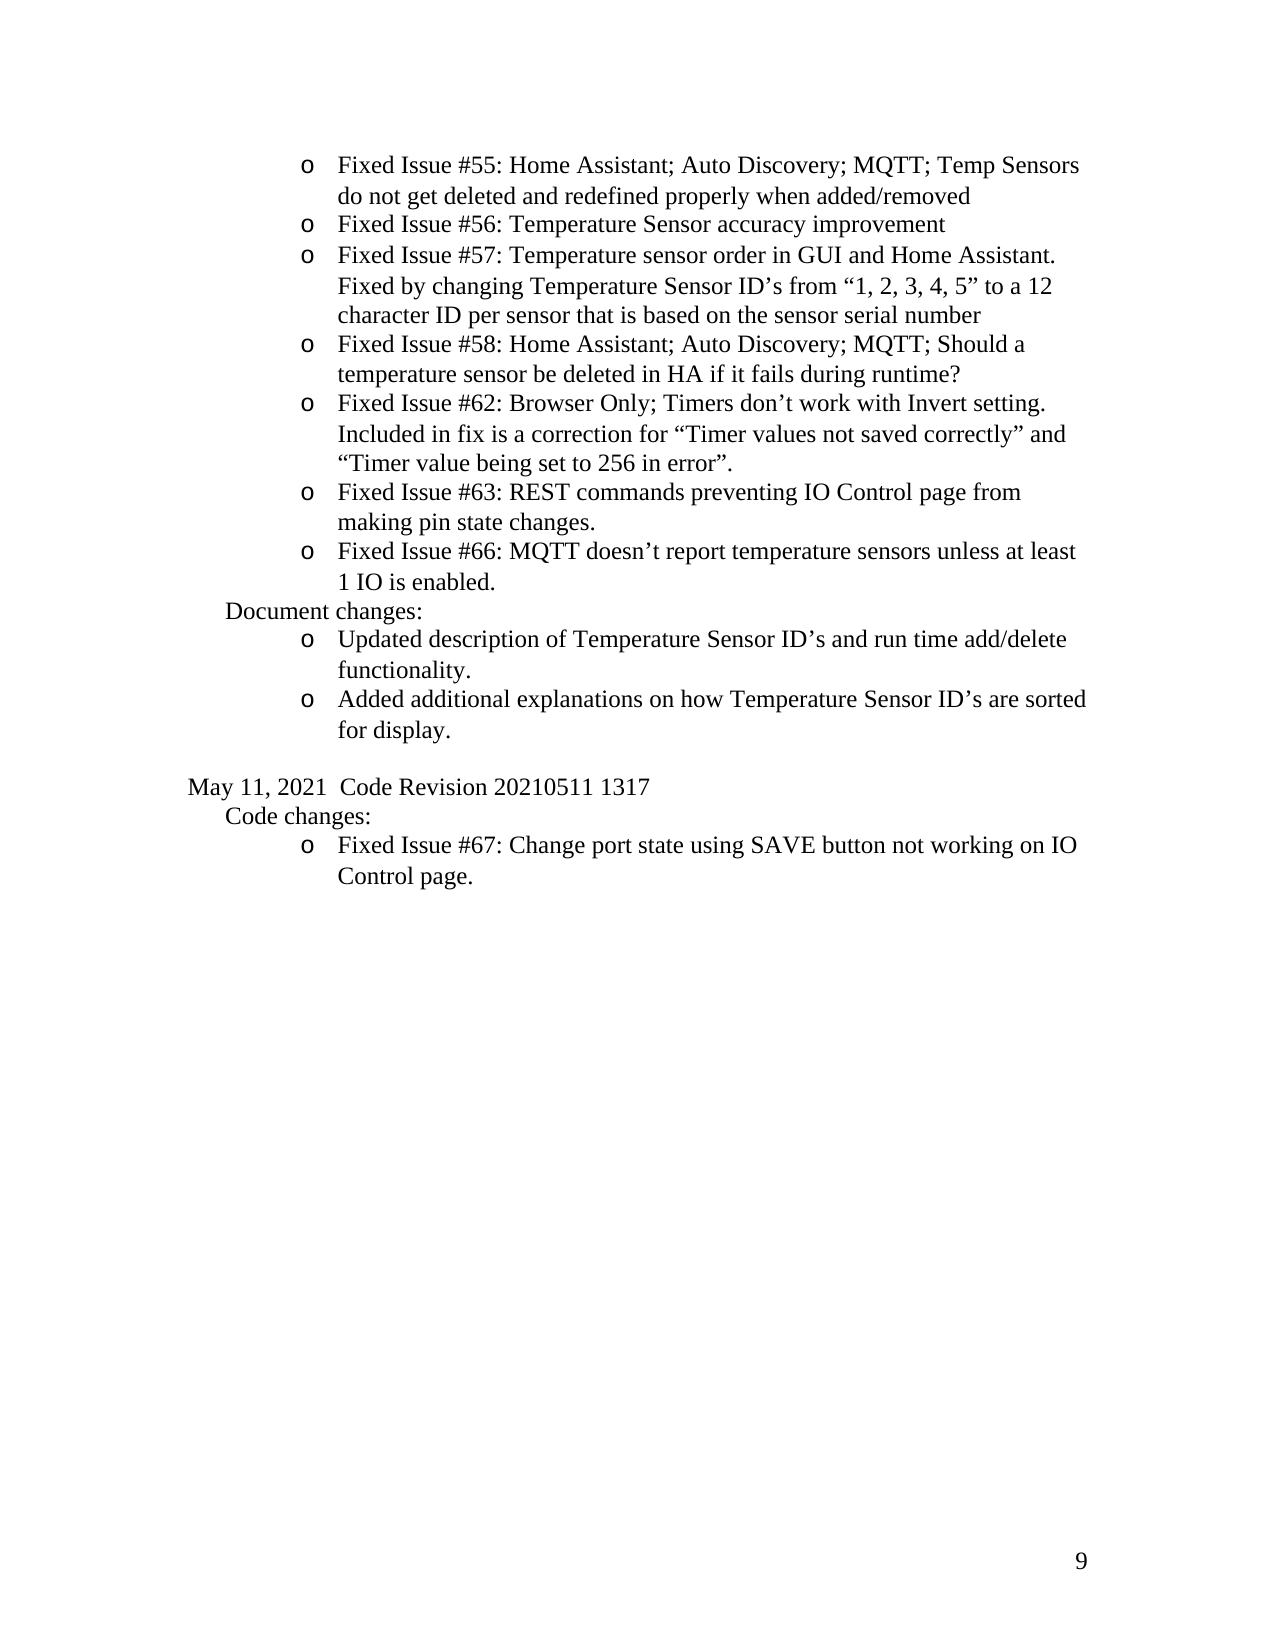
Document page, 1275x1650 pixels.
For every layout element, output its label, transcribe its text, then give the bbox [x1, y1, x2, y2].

list Fixed Issue #55: Home Assistant; Auto Discovery; MQTT; Temp Sensors do not get deleted and redefined properly when added/removed [300, 150, 1087, 209]
list Fixed Issue #58: Home Assistant; Auto Discovery; MQTT; Should a temperature sensor be deleted in HA if it fails during runtime? [300, 329, 1087, 388]
list Fixed Issue #67: Change port state using SAVE button not working on IO Control page. [300, 830, 1087, 889]
list Fixed Issue #57: Temperature sensor order in GUI and Home Assistant. Fixed by changing Temperature Sensor ID’s from “1, 2, 3, 4, 5” to a 12 character ID per sensor that is based on the sensor serial number [300, 240, 1087, 329]
text Code changes: [225, 801, 1087, 830]
list Added additional explanations on how Temperature Sensor ID’s are sorted for display. [300, 684, 1087, 744]
text Document changes: [225, 596, 1087, 624]
list Fixed Issue #56: Temperature Sensor accuracy improvement [300, 209, 1087, 240]
text May 11, 2021 Code Revision 20210511 1317 [187, 772, 1087, 801]
list Fixed Issue #63: REST commands preventing IO Control page from making pin state changes. [300, 477, 1087, 536]
list Fixed Issue #66: MQTT doesn’t report temperature sensors unless at least 1 IO is enabled. [300, 536, 1087, 596]
list Updated description of Temperature Sensor ID’s and run time add/delete functionality. [300, 624, 1087, 684]
list Fixed Issue #62: Browser Only; Timers don’t work with Invert setting. Included in fix is a correction for “Timer values not saved correctly” and “Timer value being set to 256 in error”. [300, 388, 1087, 477]
